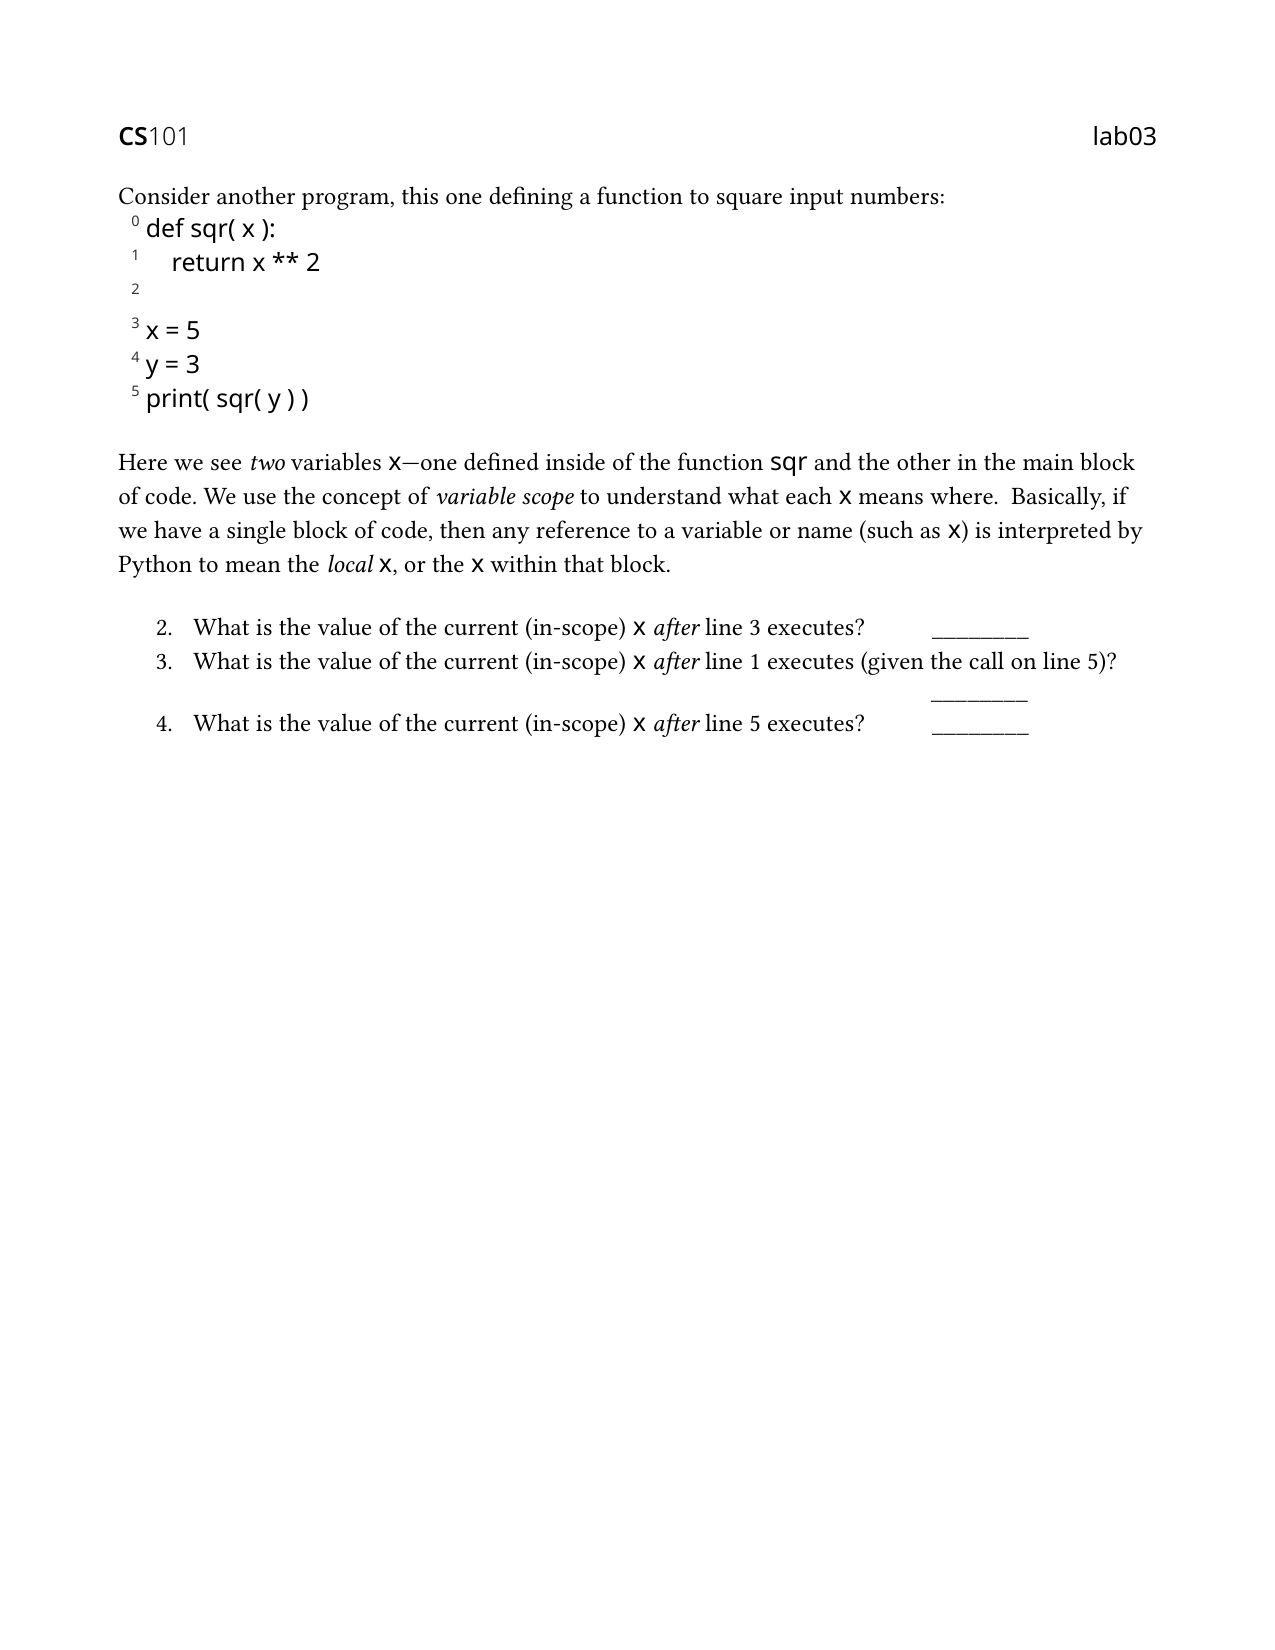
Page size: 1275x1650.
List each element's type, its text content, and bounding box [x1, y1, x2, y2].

text ________ [118, 677, 1157, 705]
list What is the value of the current (in-scope) x after line 3 executes? ________ [156, 608, 1157, 642]
table_header 0 1 2 3 4 5 [118, 211, 146, 415]
table_header def sqr( x ): return x ** 2 x = 5 y = 3 print( sqr( y ) ) [146, 211, 1157, 415]
list What is the value of the current (in-scope) x after line 1 executes (given the call on line 5)? [156, 642, 1157, 677]
list What is the value of the current (in-scope) x after line 5 executes? ________ [156, 705, 1157, 739]
text Consider another program, this one defining a function to square input numbers: [118, 182, 1157, 211]
text Here we see two variables x—one defined inside of the function sqr and the other in the main block of code. We use the concept of variable scope to understand what each x means where. Basically, if we have a single block of code, then any reference to a variable or name (such as x) is interpreted by Python to mean the local x, or the x within that block. [118, 444, 1157, 580]
